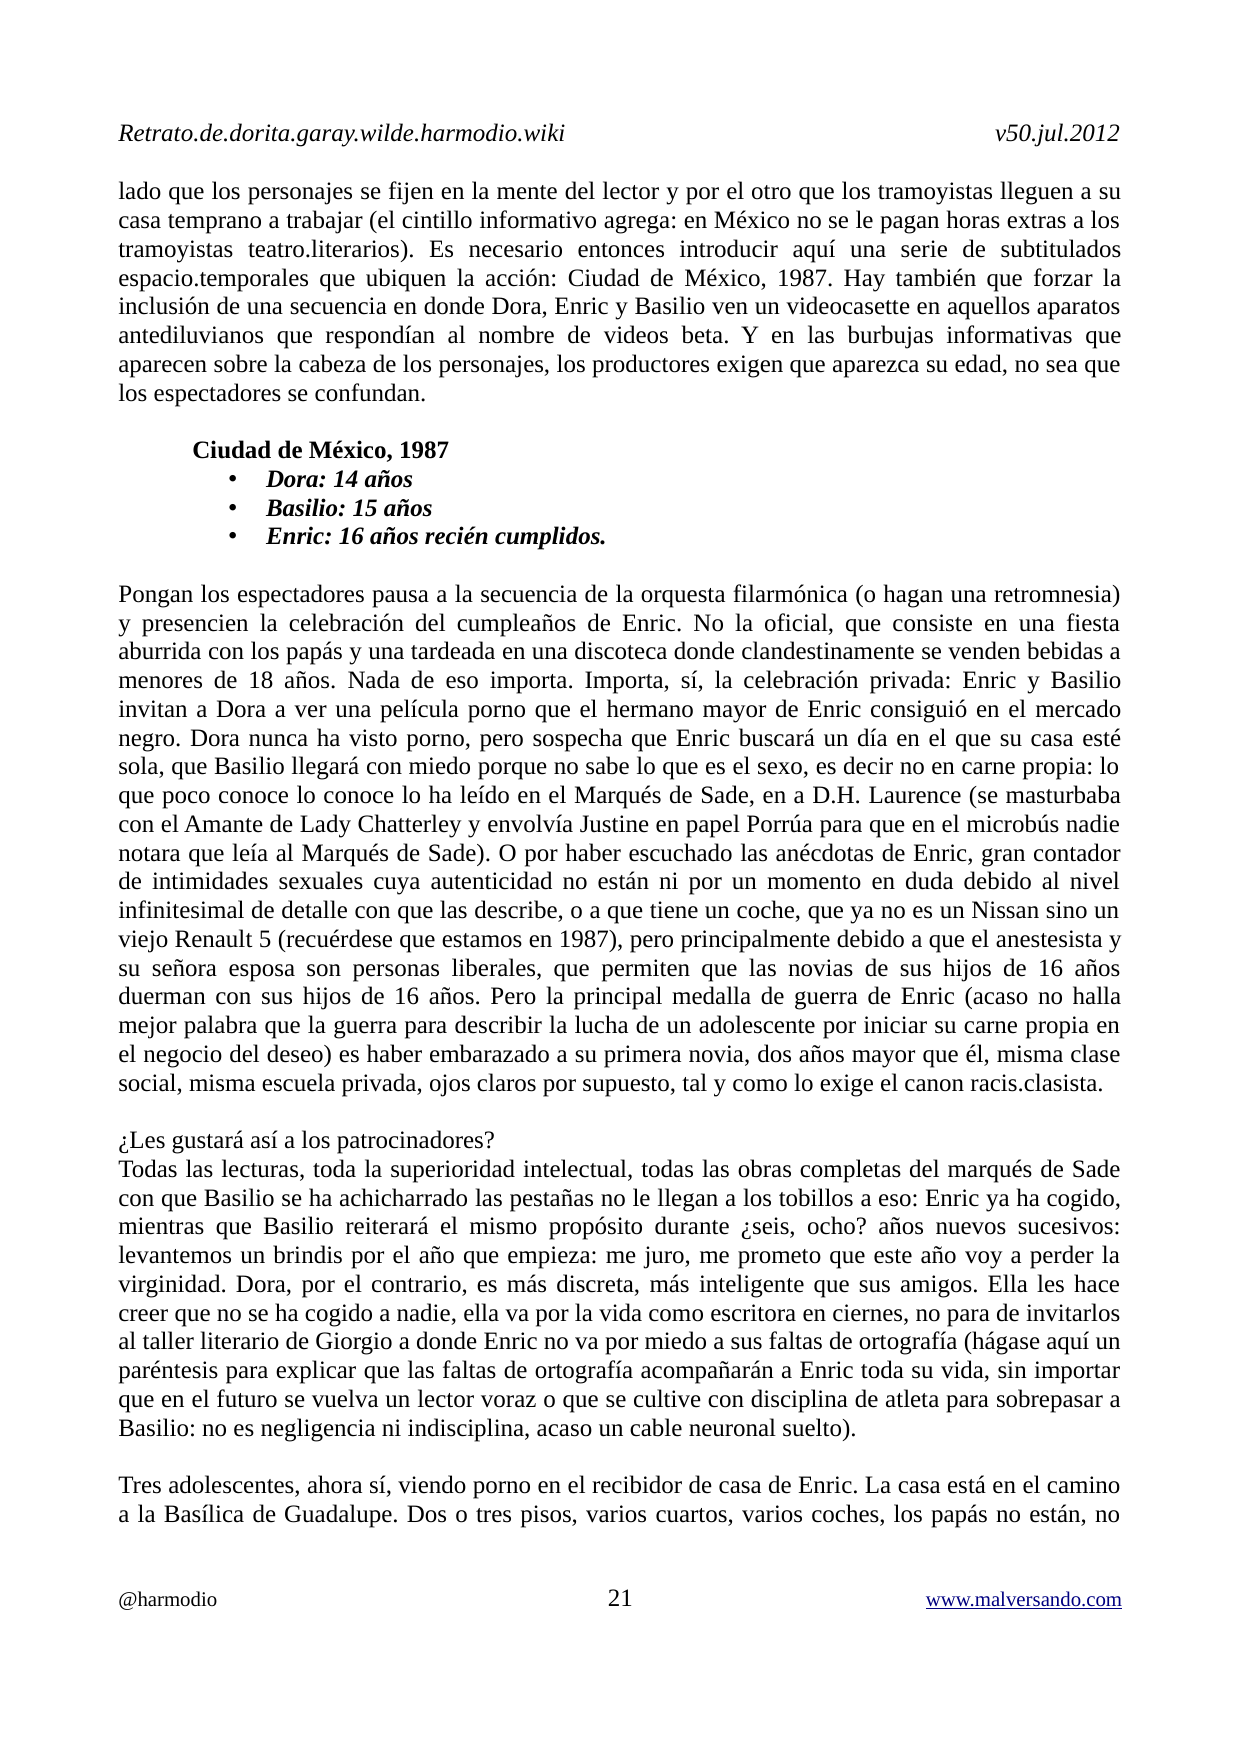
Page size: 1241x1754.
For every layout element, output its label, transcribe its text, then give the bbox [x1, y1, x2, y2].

text ¿Les gustará así a los patrocinadores? [118, 1125, 1122, 1154]
text Ciudad de México, 1987 [192, 435, 1122, 464]
text Todas las lecturas, toda la superioridad intelectual, todas las obras completas del marqués de Sade con que Basilio se ha achicharrado las pestañas no le llegan a los tobillos a eso: Enric ya ha cogido, mientras que Basilio reiterará el mismo propósito durante ¿seis, ocho? años nuevos sucesivos: levantemos un brindis por el año que empieza: me juro, me prometo que este año voy a perder la virginidad. Dora, por el contrario, es más discreta, más inteligente que sus amigos. Ella les hace creer que no se ha cogido a nadie, ella va por la vida como escritora en ciernes, no para de invitarlos al taller literario de Giorgio a donde Enric no va por miedo a sus faltas de ortografía (hágase aquí un paréntesis para explicar que las faltas de ortografía acompañarán a Enric toda su vida, sin importar que en el futuro se vuelva un lector voraz o que se cultive con disciplina de atleta para sobrepasar a Basilio: no es negligencia ni indisciplina, acaso un cable neuronal suelto). [118, 1154, 1122, 1441]
text lado que los personajes se fijen en la mente del lector y por el otro que los tramoyistas lleguen a su casa temprano a trabajar (el cintillo informativo agrega: en México no se le pagan horas extras a los tramoyistas teatro.literarios). Es necesario entonces introducir aquí una serie de subtitulados espacio.temporales que ubiquen la acción: Ciudad de México, 1987. Hay también que forzar la inclusión de una secuencia en donde Dora, Enric y Basilio ven un videocasette en aquellos aparatos antediluvianos que respondían al nombre de videos beta. Y en las burbujas informativas que aparecen sobre la cabeza de los personajes, los productores exigen que aparezca su edad, no sea que los espectadores se confundan. [118, 176, 1122, 406]
list Enric: 16 años recién cumplidos. [228, 521, 1122, 550]
text Pongan los espectadores pausa a la secuencia de la orquesta filarmónica (o hagan una retromnesia) y presencien la celebración del cumpleaños de Enric. No la oficial, que consiste en una fiesta aburrida con los papás y una tardeada en una discoteca donde clandestinamente se venden bebidas a menores de 18 años. Nada de eso importa. Importa, sí, la celebración privada: Enric y Basilio invitan a Dora a ver una película porno que el hermano mayor de Enric consiguió en el mercado negro. Dora nunca ha visto porno, pero sospecha que Enric buscará un día en el que su casa esté sola, que Basilio llegará con miedo porque no sabe lo que es el sexo, es decir no en carne propia: lo que poco conoce lo conoce lo ha leído en el Marqués de Sade, en a D.H. Laurence (se masturbaba con el Amante de Lady Chatterley y envolvía Justine en papel Porrúa para que en el microbús nadie notara que leía al Marqués de Sade). O por haber escuchado las anécdotas de Enric, gran contador de intimidades sexuales cuya autenticidad no están ni por un momento en duda debido al nivel infinitesimal de detalle con que las describe, o a que tiene un coche, que ya no es un Nissan sino un viejo Renault 5 (recuérdese que estamos en 1987), pero principalmente debido a que el anestesista y su señora esposa son personas liberales, que permiten que las novias de sus hijos de 16 años duerman con sus hijos de 16 años. Pero la principal medalla de guerra de Enric (acaso no halla mejor palabra que la guerra para describir la lucha de un adolescente por iniciar su carne propia en el negocio del deseo) es haber embarazado a su primera novia, dos años mayor que él, misma clase social, misma escuela privada, ojos claros por supuesto, tal y como lo exige el canon racis.clasista. [118, 579, 1122, 1096]
text Tres adolescentes, ahora sí, viendo porno en el recibidor de casa de Enric. La casa está en el camino a la Basílica de Guadalupe. Dos o tres pisos, varios cuartos, varios coches, los papás no están, no [118, 1470, 1122, 1528]
list Basilio: 15 años [228, 493, 1122, 521]
list Dora: 14 años [228, 464, 1122, 493]
